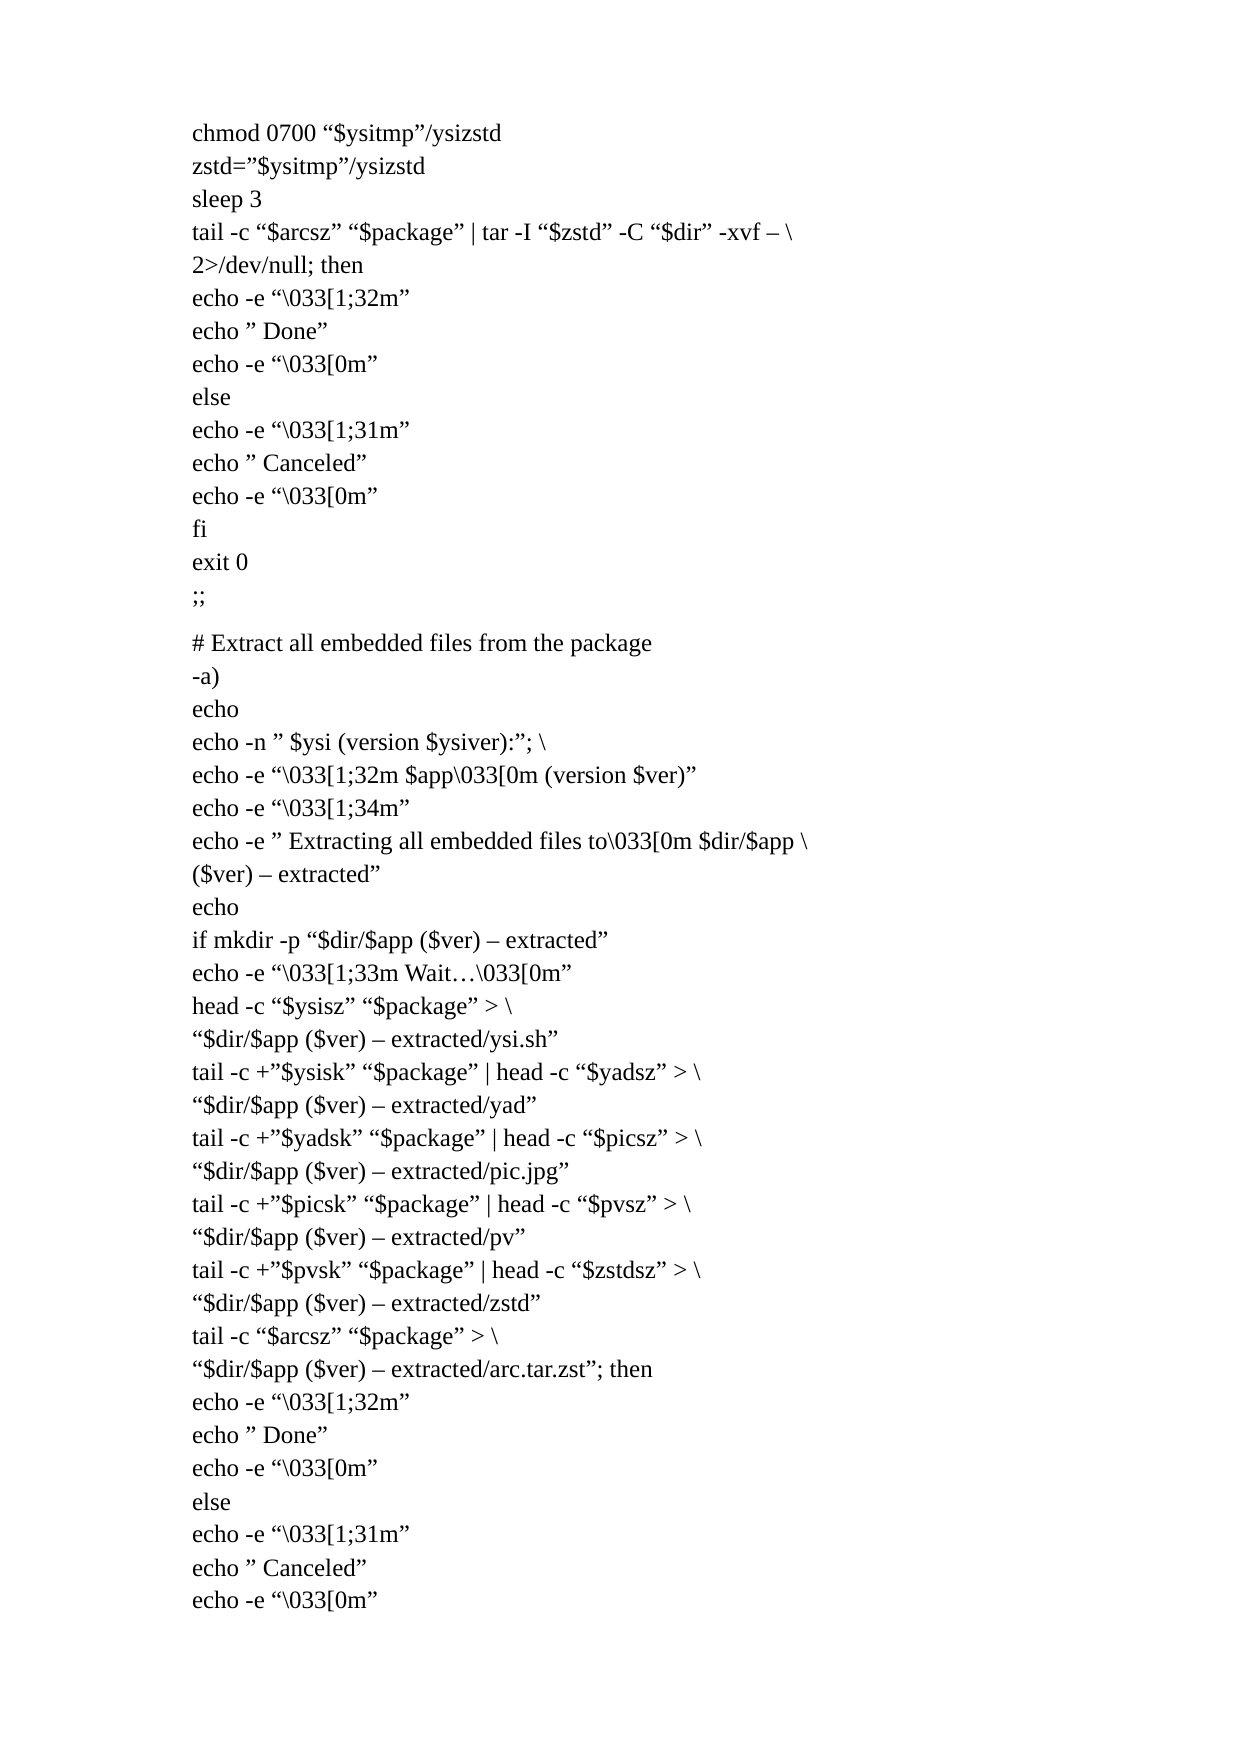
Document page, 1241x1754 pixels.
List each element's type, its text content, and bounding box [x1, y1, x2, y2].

list chmod 0700 “$ysitmp”/ysizstd zstd=”$ysitmp”/ysizstd sleep 3 tail -c “$arcsz” “$package” | tar -I “$zstd” -C “$dir” -xvf – \ 2>/dev/null; then echo -e “\033[1;32m” echo ” Done” echo -e “\033[0m” else echo -e “\033[1;31m” echo ” Canceled” echo -e “\033[0m” fi exit 0 ;; [162, 118, 1122, 609]
list # Extract all embedded files from the package -a) echo echo -n ” $ysi (version $ysiver):”; \ echo -e “\033[1;32m $app\033[0m (version $ver)” echo -e “\033[1;34m” echo -e ” Extracting all embedded files to\033[0m $dir/$app \ ($ver) – extracted” echo if mkdir -p “$dir/$app ($ver) – extracted” echo -e “\033[1;33m Wait…\033[0m” head -c “$ysisz” “$package” > \ “$dir/$app ($ver) – extracted/ysi.sh” tail -c +”$ysisk” “$package” | head -c “$yadsz” > \ “$dir/$app ($ver) – extracted/yad” tail -c +”$yadsk” “$package” | head -c “$picsz” > \ “$dir/$app ($ver) – extracted/pic.jpg” tail -c +”$picsk” “$package” | head -c “$pvsz” > \ “$dir/$app ($ver) – extracted/pv” tail -c +”$pvsk” “$package” | head -c “$zstdsz” > \ “$dir/$app ($ver) – extracted/zstd” tail -c “$arcsz” “$package” > \ “$dir/$app ($ver) – extracted/arc.tar.zst”; then echo -e “\033[1;32m” echo ” Done” echo -e “\033[0m” else echo -e “\033[1;31m” echo ” Canceled” echo -e “\033[0m” [162, 628, 1122, 1614]
